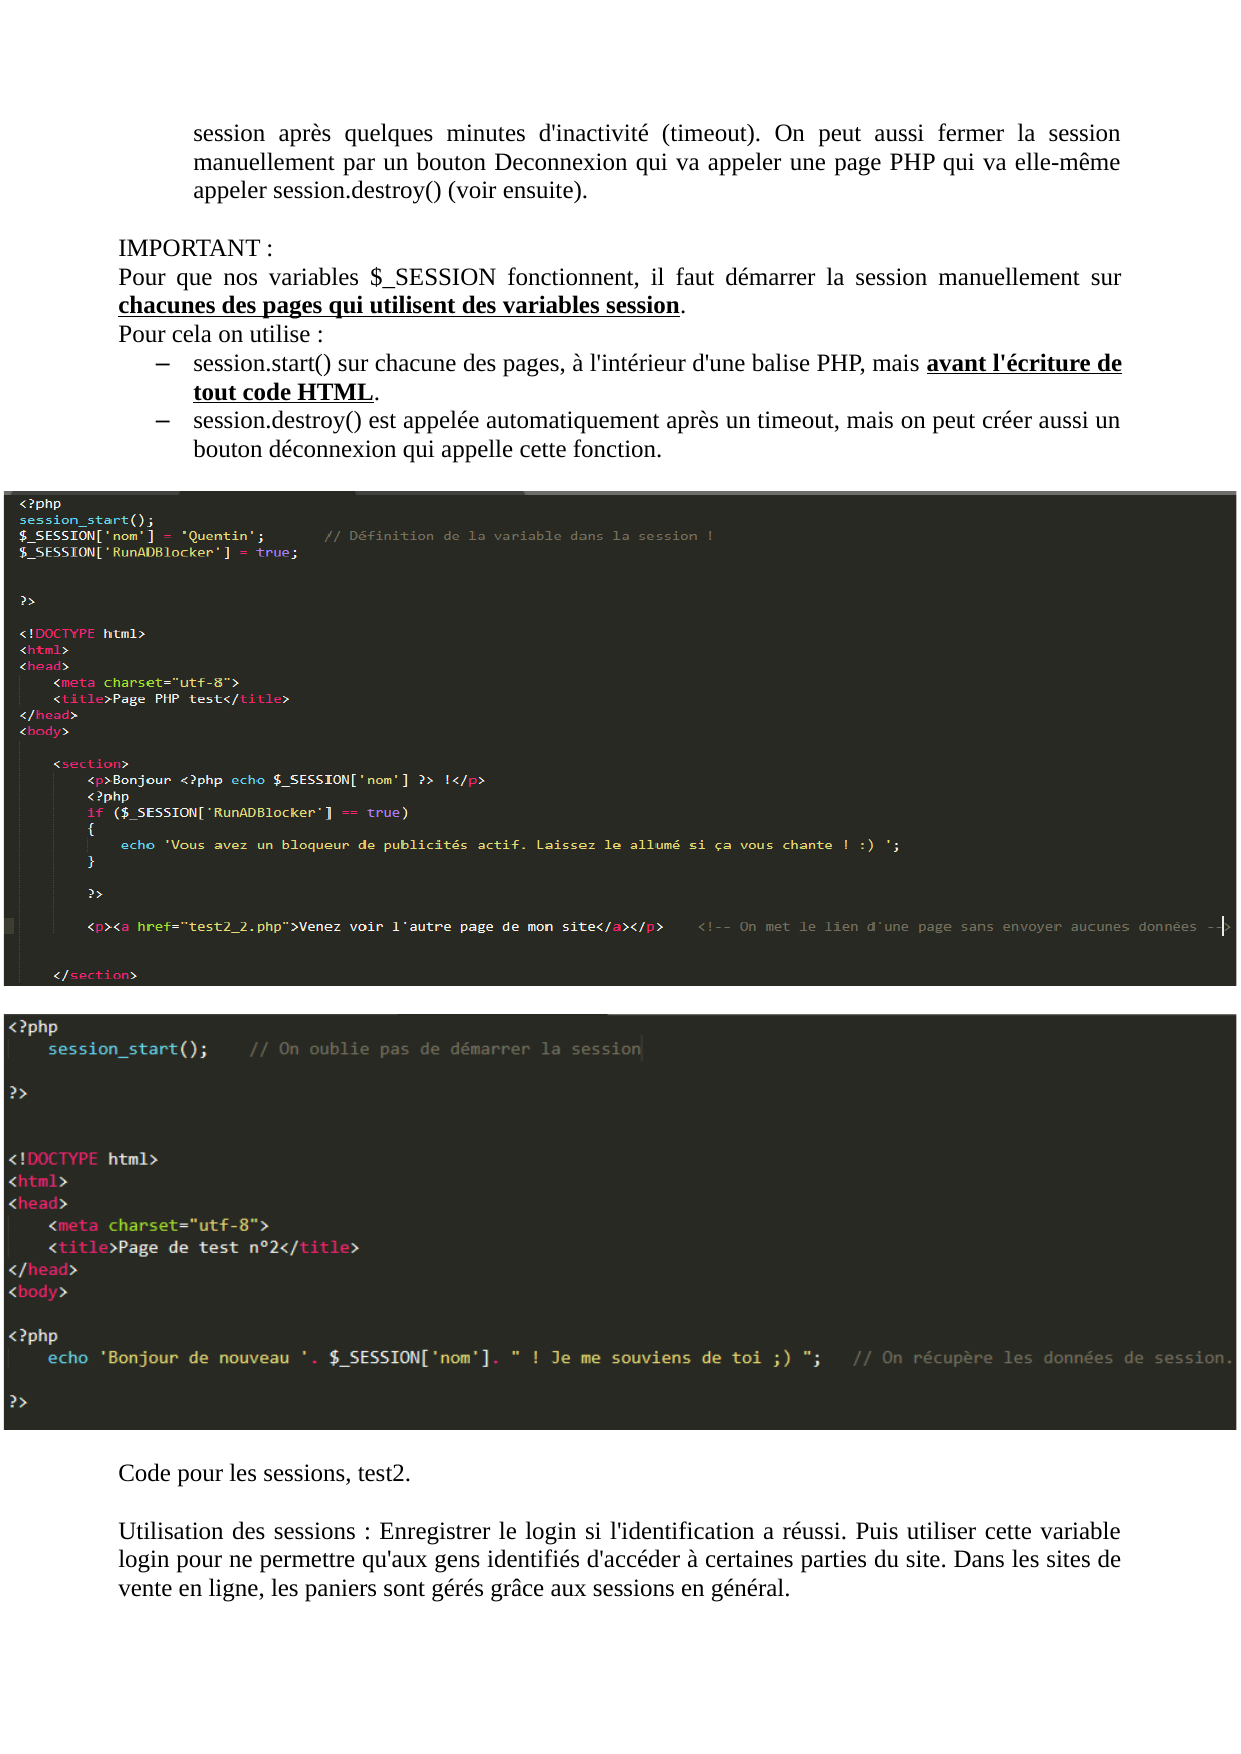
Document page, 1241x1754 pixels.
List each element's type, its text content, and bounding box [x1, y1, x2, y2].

text Pour que nos variables $_SESSION fonctionnent, il faut démarrer la session manuellement sur chacunes des pages qui utilisent des variables session. [118, 262, 1122, 319]
list session.destroy() est appelée automatiquement après un timeout, mais on peut créer aussi un bouton déconnexion qui appelle cette fonction. [156, 406, 1122, 463]
text Code pour les sessions, test2. [118, 1458, 1122, 1487]
text Pour cela on utilise : [118, 319, 1122, 348]
list session.start() sur chacune des pages, à l'intérieur d'une balise PHP, mais avant l'écriture de tout code HTML. [156, 348, 1122, 406]
list session après quelques minutes d'inactivité (timeout). On peut aussi fermer la session manuellement par un bouton Deconnexion qui va appeler une page PHP qui va elle-même appeler session.destroy() (voir ensuite). [156, 118, 1122, 204]
text Utilisation des sessions : Enregistrer le login si l'identification a réussi. Puis utiliser cette variable login pour ne permettre qu'aux gens identifiés d'accéder à certaines parties du site. Dans les sites de vente en ligne, les paniers sont gérés grâce aux sessions en général. [118, 1516, 1122, 1602]
text IMPORTANT : [118, 233, 1122, 262]
